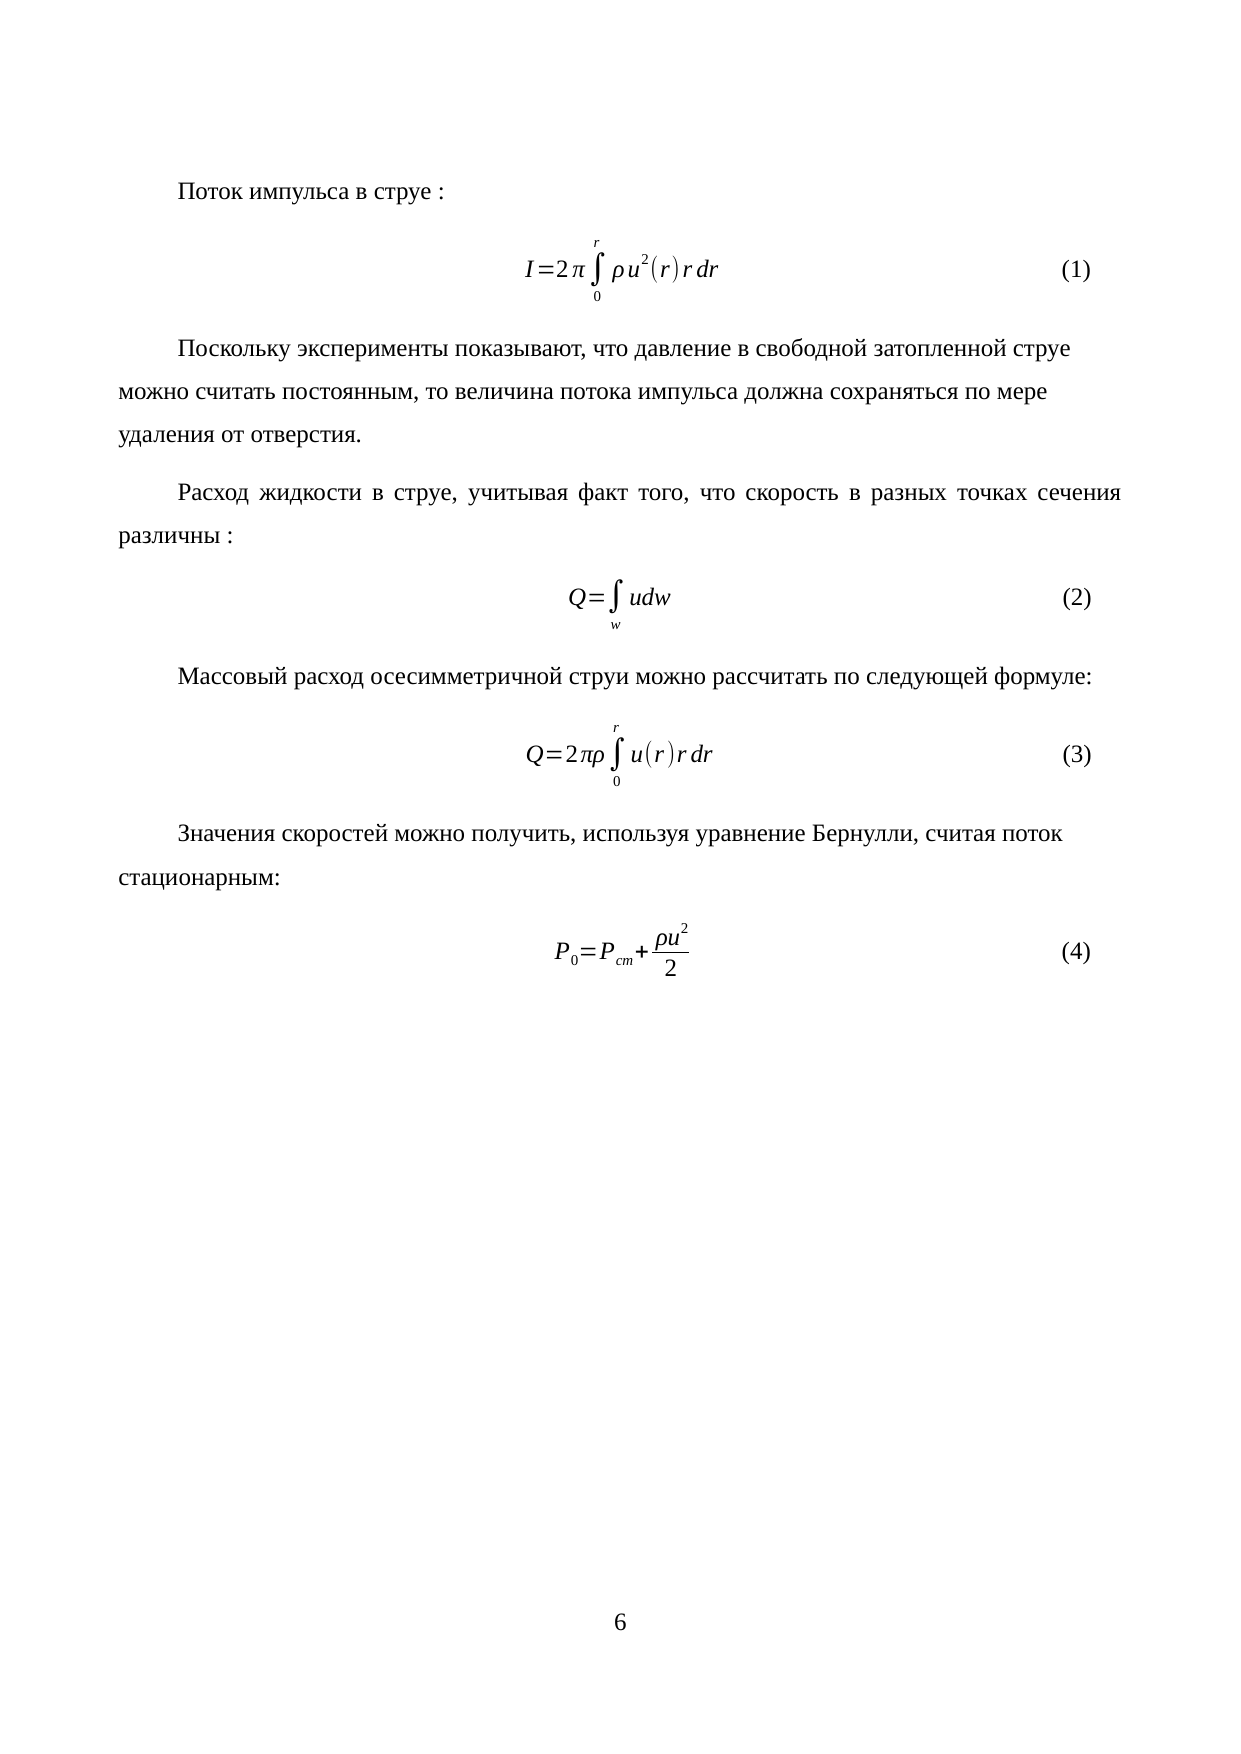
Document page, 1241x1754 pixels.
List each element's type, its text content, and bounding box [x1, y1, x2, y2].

text Расход жидкости в струе, учитывая факт того, что скорость в разных точках сечения различны : [118, 477, 1122, 549]
text (3) [118, 719, 1122, 789]
text Массовый расход осесимметричной струи можно рассчитать по следующей формуле: [118, 661, 1122, 690]
text Поток импульса в струе : [118, 176, 1122, 204]
text (1) [118, 233, 1122, 304]
text (4) [118, 919, 1122, 982]
text Значения скоростей можно получить, используя уравнение Бернулли, считая поток стационарным: [118, 818, 1122, 890]
text (2) [118, 578, 1122, 632]
text Поскольку эксперименты показывают, что давление в свободной затопленной струе можно считать постоянным, то величина потока импульса должна сохраняться по мере удаления от отверстия. [118, 333, 1122, 448]
